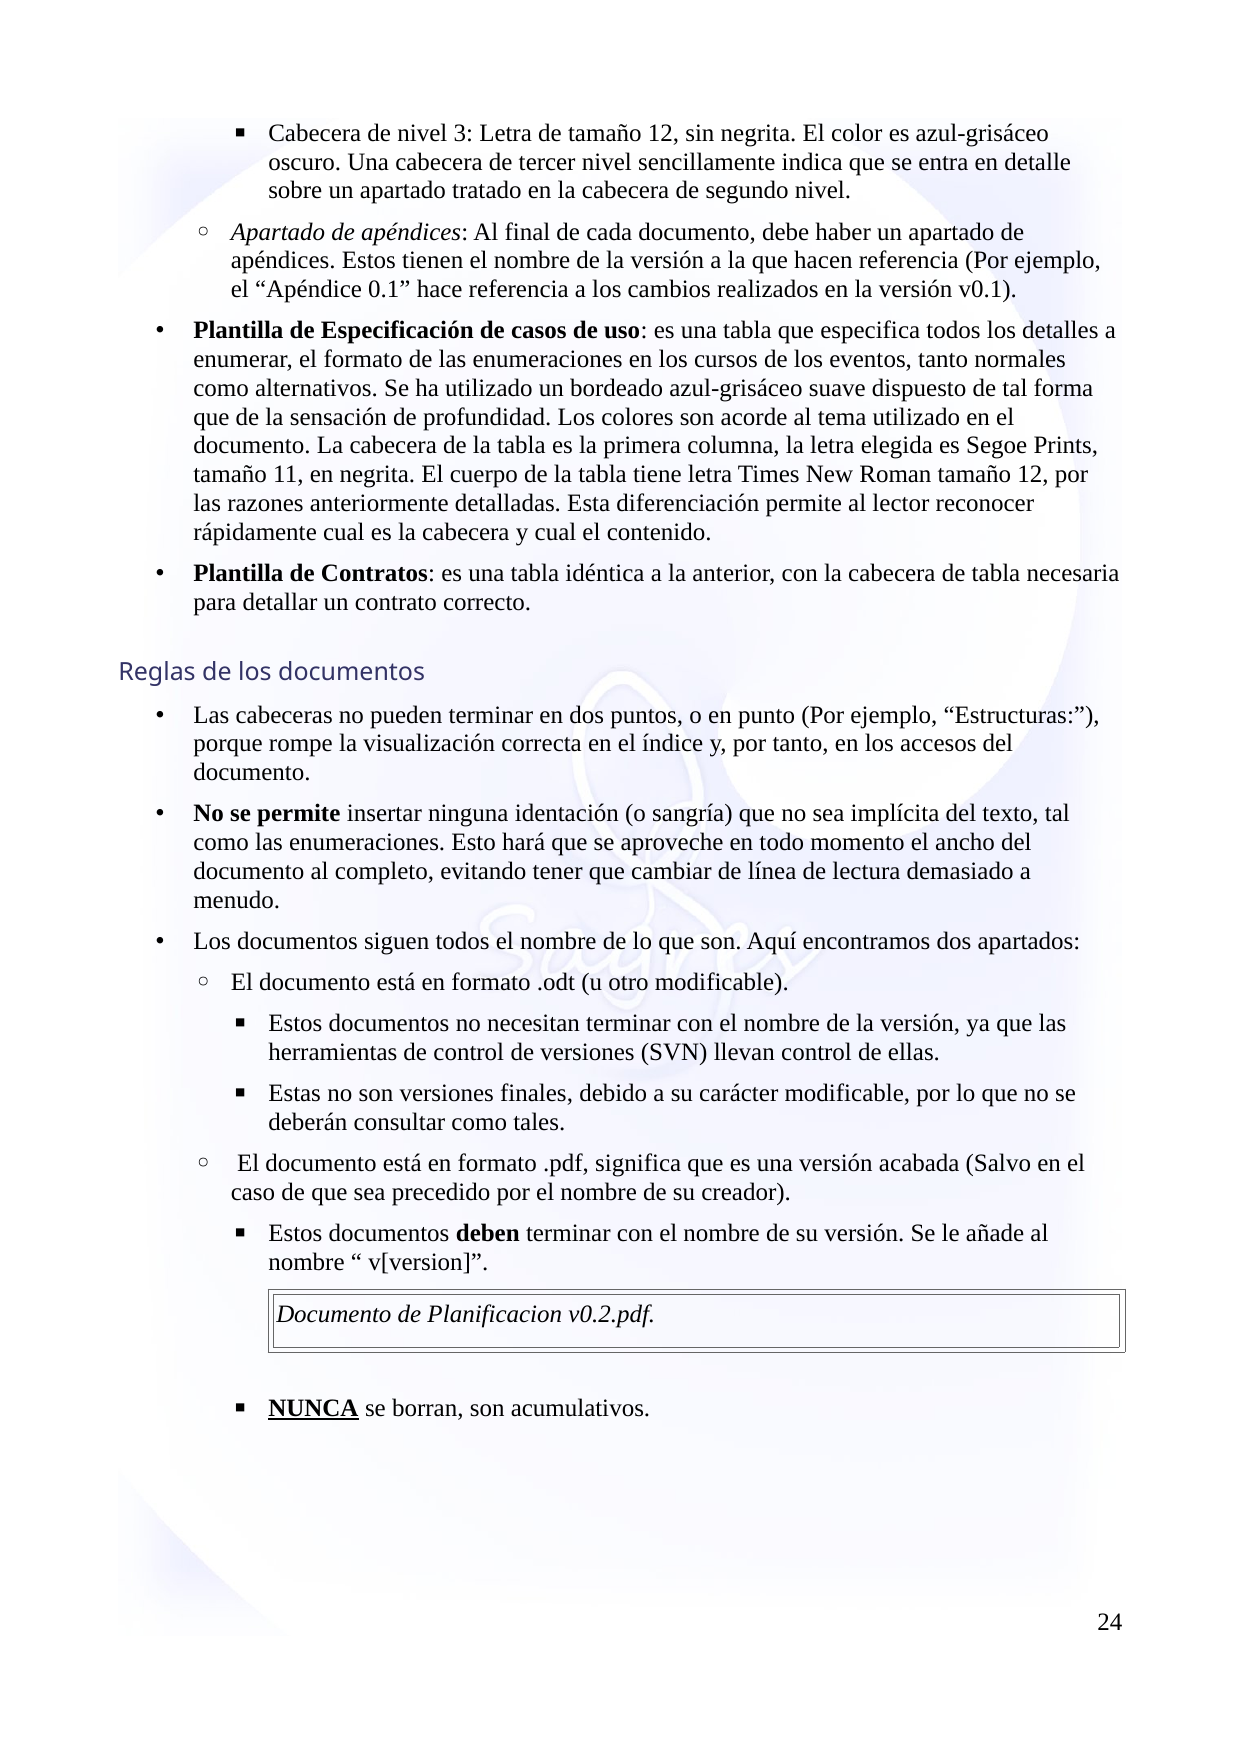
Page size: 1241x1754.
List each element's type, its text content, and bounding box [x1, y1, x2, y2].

list Cabecera de nivel 3: Letra de tamaño 12, sin negrita. El color es azul-grisáceo oscuro. Una cabecera de tercer nivel sencillamente indica que se entra en detalle sobre un apartado tratado en la cabecera de segundo nivel. [231, 118, 1122, 204]
list Estas no son versiones finales, debido a su carácter modificable, por lo que no se deberán consultar como tales. [231, 1078, 1122, 1136]
list No se permite insertar ninguna identación (o sangría) que no sea implícita del texto, tal como las enumeraciones. Esto hará que se aproveche en todo momento el ancho del documento al completo, evitando tener que cambiar de línea de lectura demasiado a menudo. [156, 798, 1122, 913]
list El documento está en formato .pdf, significa que es una versión acabada (Salvo en el caso de que sea precedido por el nombre de su creador). [193, 1148, 1122, 1206]
list El documento está en formato .odt (u otro modificable). [193, 967, 1122, 996]
list NUNCA se borran, son acumulativos. [231, 1393, 1122, 1422]
picture [118, 118, 1122, 653]
list Estos documentos no necesitan terminar con el nombre de la versión, ya que las herramientas de control de versiones (SVN) llevan control de ellas. [231, 1008, 1122, 1066]
list Plantilla de Especificación de casos de uso: es una tabla que especifica todos los detalles a enumerar, el formato de las enumeraciones en los cursos de los eventos, tanto normales como alternativos. Se ha utilizado un bordeado azul-grisáceo suave dispuesto de tal forma que de la sensación de profundidad. Los colores son acorde al tema utilizado en el documento. La cabecera de la tabla es la primera columna, la letra elegida es Segoe Prints, tamaño 11, en negrita. El cuerpo de la tabla tiene letra Times New Roman tamaño 12, por las razones anteriormente detalladas. Esta diferenciación permite al lector reconocer rápidamente cual es la cabecera y cual el contenido. [156, 316, 1122, 546]
list Los documentos siguen todos el nombre de lo que son. Aquí encontramos dos apartados: [156, 926, 1122, 955]
picture [269, 1290, 1122, 1352]
subtitle Reglas de los documentos [118, 653, 1122, 687]
list Las cabeceras no pueden terminar en dos puntos, o en punto (Por ejemplo, “Estructuras:”), porque rompe la visualización correcta en el índice y, por tanto, en los accesos del documento. [156, 700, 1122, 786]
list Apartado de apéndices: Al final de cada documento, debe haber un apartado de apéndices. Estos tienen el nombre de la versión a la que hacen referencia (Por ejemplo, el “Apéndice 0.1” hace referencia a los cambios realizados en la versión v0.1). [193, 217, 1122, 303]
picture [118, 687, 1122, 1636]
table_header Documento de Planificacion v0.2.pdf. [270, 1290, 1122, 1347]
list Plantilla de Contratos: es una tabla idéntica a la anterior, con la cabecera de tabla necesaria para detallar un contrato correcto. [156, 558, 1122, 616]
list Estos documentos deben terminar con el nombre de su versión. Se le añade al nombre “ v[version]”. [231, 1218, 1122, 1276]
